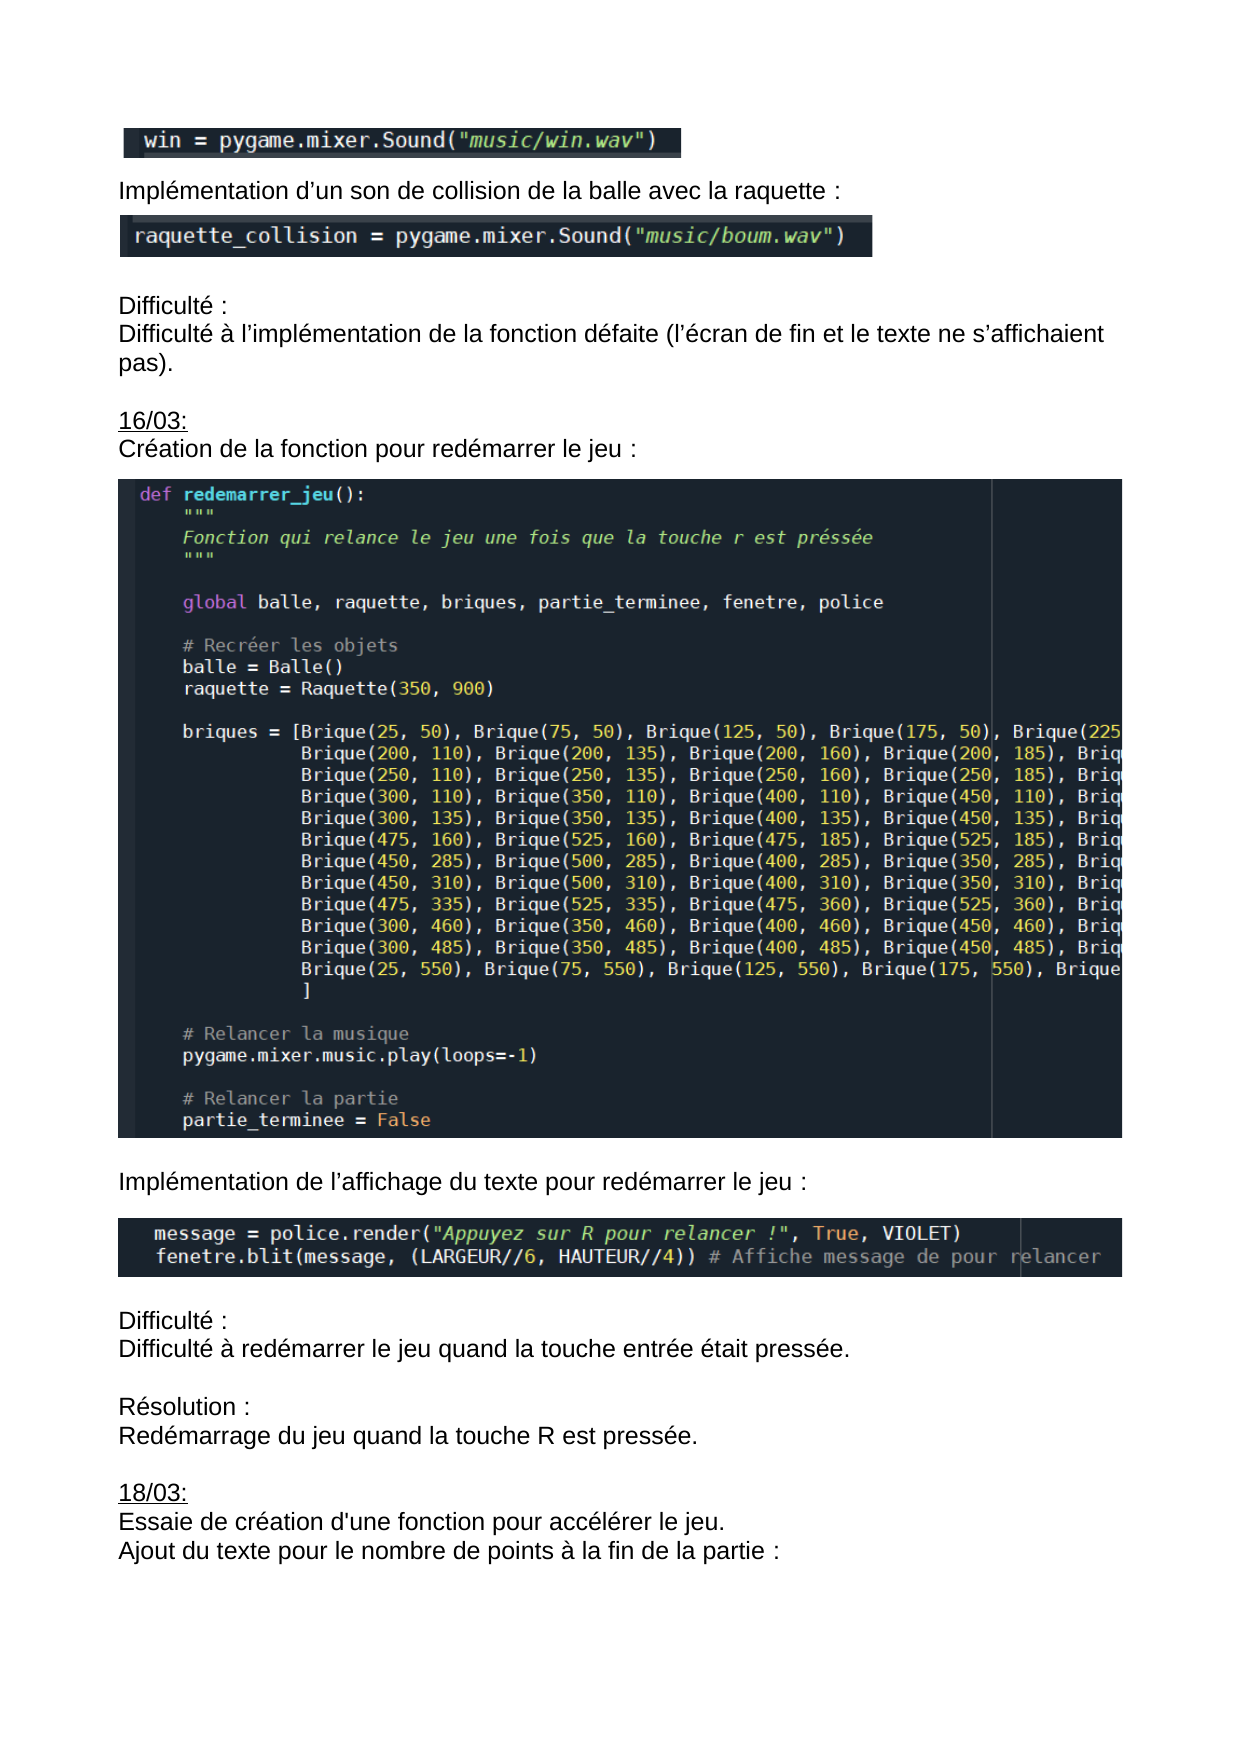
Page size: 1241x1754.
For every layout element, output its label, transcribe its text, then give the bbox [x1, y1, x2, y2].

text Création de la fonction pour redémarrer le jeu : [118, 434, 1122, 463]
text Implémentation d’un son de collision de la balle avec la raquette : [118, 176, 1122, 204]
text Redémarrage du jeu quand la touche R est pressée. [118, 1421, 1122, 1449]
text Résolution : [118, 1392, 1122, 1421]
text Difficulté : [118, 291, 1122, 319]
text 16/03: [118, 406, 1122, 434]
picture [120, 215, 873, 257]
picture [123, 128, 682, 158]
text Difficulté : [118, 1306, 1122, 1334]
text Difficulté à redémarrer le jeu quand la touche entrée était pressée. [118, 1334, 1122, 1363]
text 18/03: [118, 1478, 1122, 1507]
text Difficulté à l’implémentation de la fonction défaite (l’écran de fin et le texte ne s’affichaient pas). [118, 319, 1122, 377]
picture [118, 1218, 1123, 1277]
text Ajout du texte pour le nombre de points à la fin de la partie : [118, 1536, 1122, 1564]
picture [118, 479, 1123, 1138]
text Implémentation de l’affichage du texte pour redémarrer le jeu : [118, 1167, 1122, 1195]
text Essaie de création d'une fonction pour accélérer le jeu. [118, 1507, 1122, 1536]
